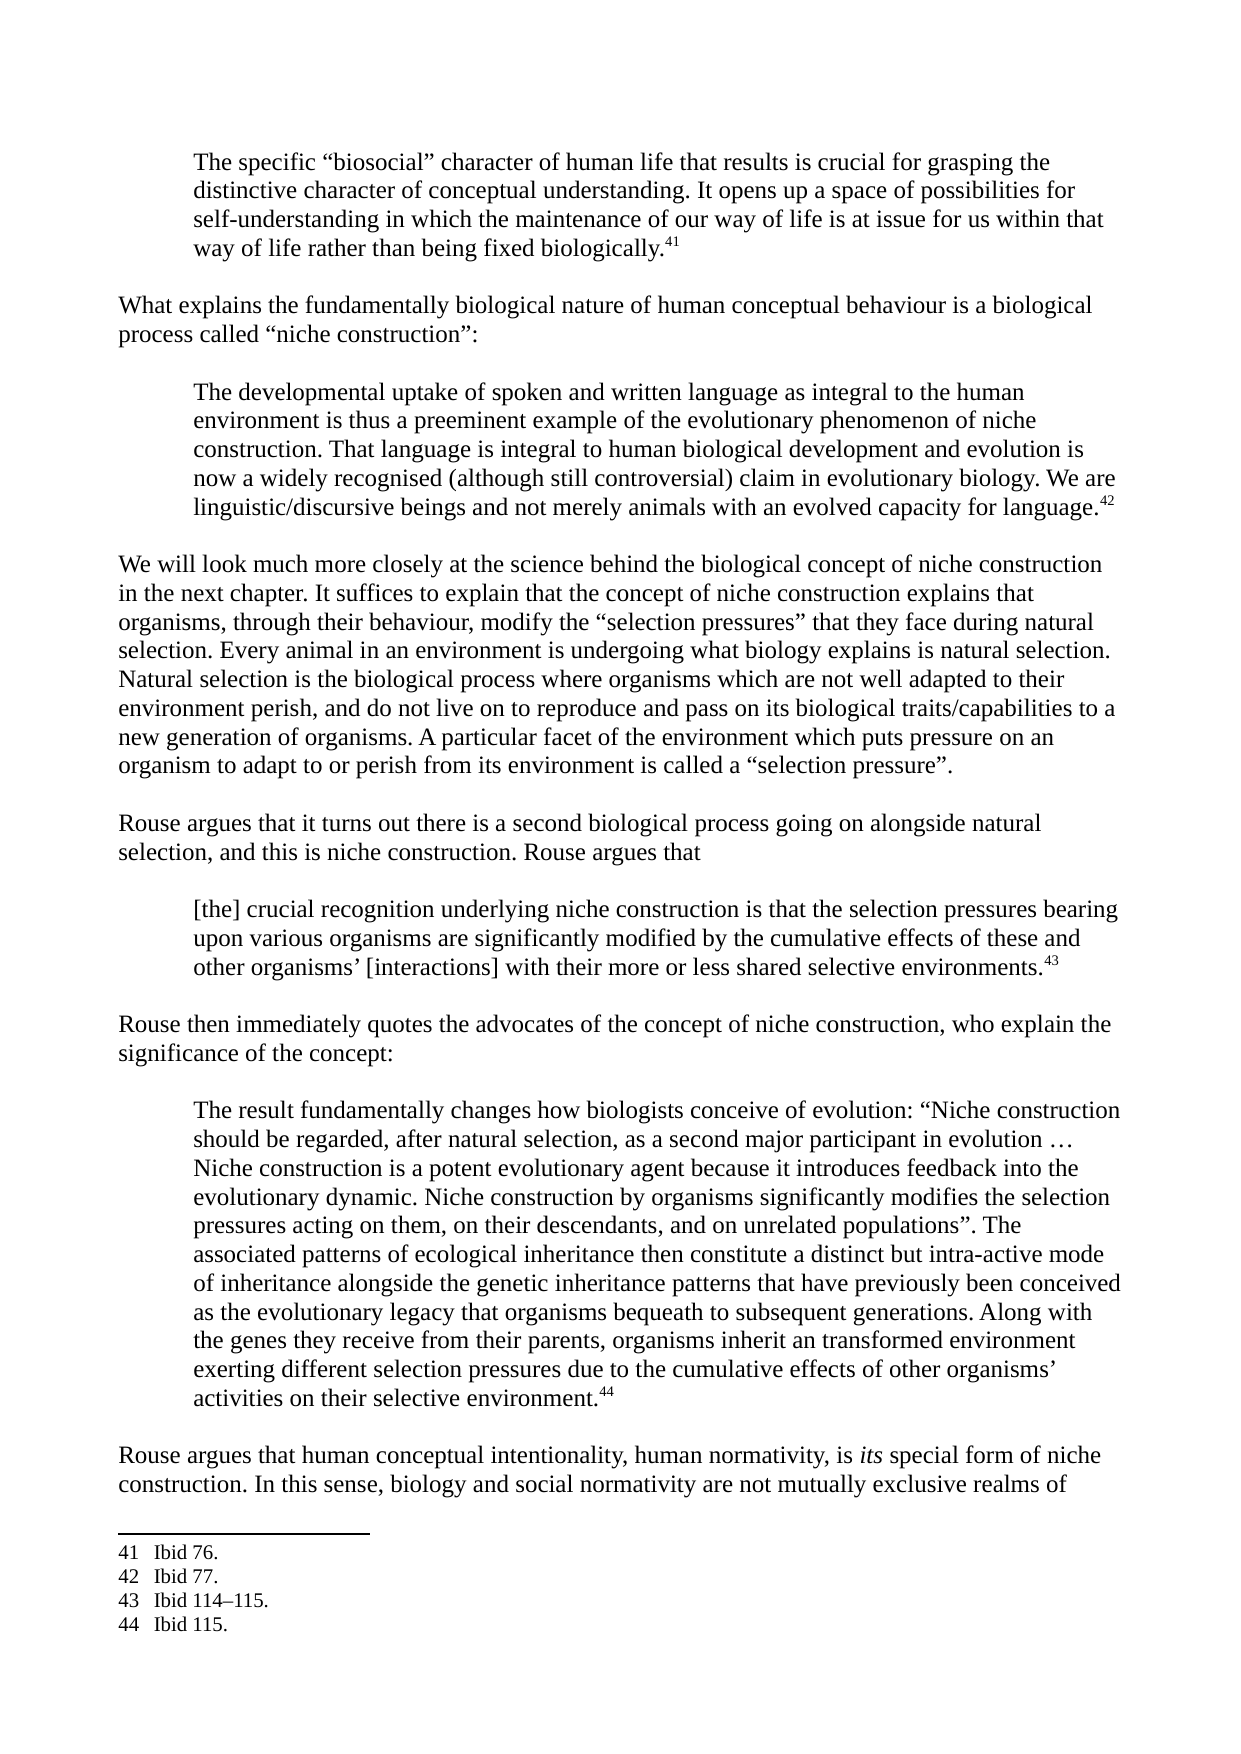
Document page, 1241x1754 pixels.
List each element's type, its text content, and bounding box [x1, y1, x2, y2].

text What explains the fundamentally biological nature of human conceptual behaviour is a biological process called “niche construction”: [118, 291, 1122, 348]
text We will look much more closely at the science behind the biological concept of niche construction in the next chapter. It suffices to explain that the concept of niche construction explains that organisms, through their behaviour, modify the “selection pressures” that they face during natural selection. Every animal in an environment is undergoing what biology explains is natural selection. Natural selection is the biological process where organisms which are not well adapted to their environment perish, and do not live on to reproduce and pass on its biological traits/capabilities to a new generation of organisms. A particular facet of the environment which puts pressure on an organism to adapt to or perish from its environment is called a “selection pressure”. [118, 549, 1122, 779]
text Ibid 76. [118, 1539, 1122, 1564]
text Rouse argues that it turns out there is a second biological process going on alongside natural selection, and this is niche construction. Rouse argues that [118, 808, 1122, 866]
text The result fundamentally changes how biologists conceive of evolution: “Niche construction should be regarded, after natural selection, as a second major participant in evolution … Niche construction is a potent evolutionary agent because it introduces feedback into the evolutionary dynamic. Niche construction by organisms significantly modifies the selection pressures acting on them, on their descendants, and on unrelated populations”. The associated patterns of ecological inheritance then constitute a distinct but intra-active mode of inheritance alongside the genetic inheritance patterns that have previously been conceived as the evolutionary legacy that organisms bequeath to subsequent generations. Along with the genes they receive from their parents, organisms inherit an transformed environment exerting different selection pressures due to the cumulative effects of other organisms’ activities on their selective environment. [193, 1096, 1122, 1412]
text Rouse argues that human conceptual intentionality, human normativity, is its special form of niche construction. In this sense, biology and social normativity are not mutually exclusive realms of [118, 1441, 1122, 1498]
text Rouse then immediately quotes the advocates of the concept of niche construction, who explain the significance of the concept: [118, 1009, 1122, 1067]
text Ibid 115. [118, 1612, 1122, 1636]
text [the] crucial recognition underlying niche construction is that the selection pressures bearing upon various organisms are significantly modified by the cumulative effects of these and other organisms’ [interactions] with their more or less shared selective environments. [193, 894, 1122, 981]
text Ibid 77. [118, 1564, 1122, 1588]
text Ibid 114–115. [118, 1588, 1122, 1612]
text The developmental uptake of spoken and written language as integral to the human environment is thus a preeminent example of the evolutionary phenomenon of niche construction. That language is integral to human biological development and evolution is now a widely recognised (although still controversial) claim in evolutionary biology. We are linguistic/discursive beings and not merely animals with an evolved capacity for language. [193, 377, 1122, 521]
text The specific “biosocial” character of human life that results is crucial for grasping the distinctive character of conceptual understanding. It opens up a space of possibilities for self-understanding in which the maintenance of our way of life is at issue for us within that way of life rather than being fixed biologically. [193, 147, 1122, 262]
